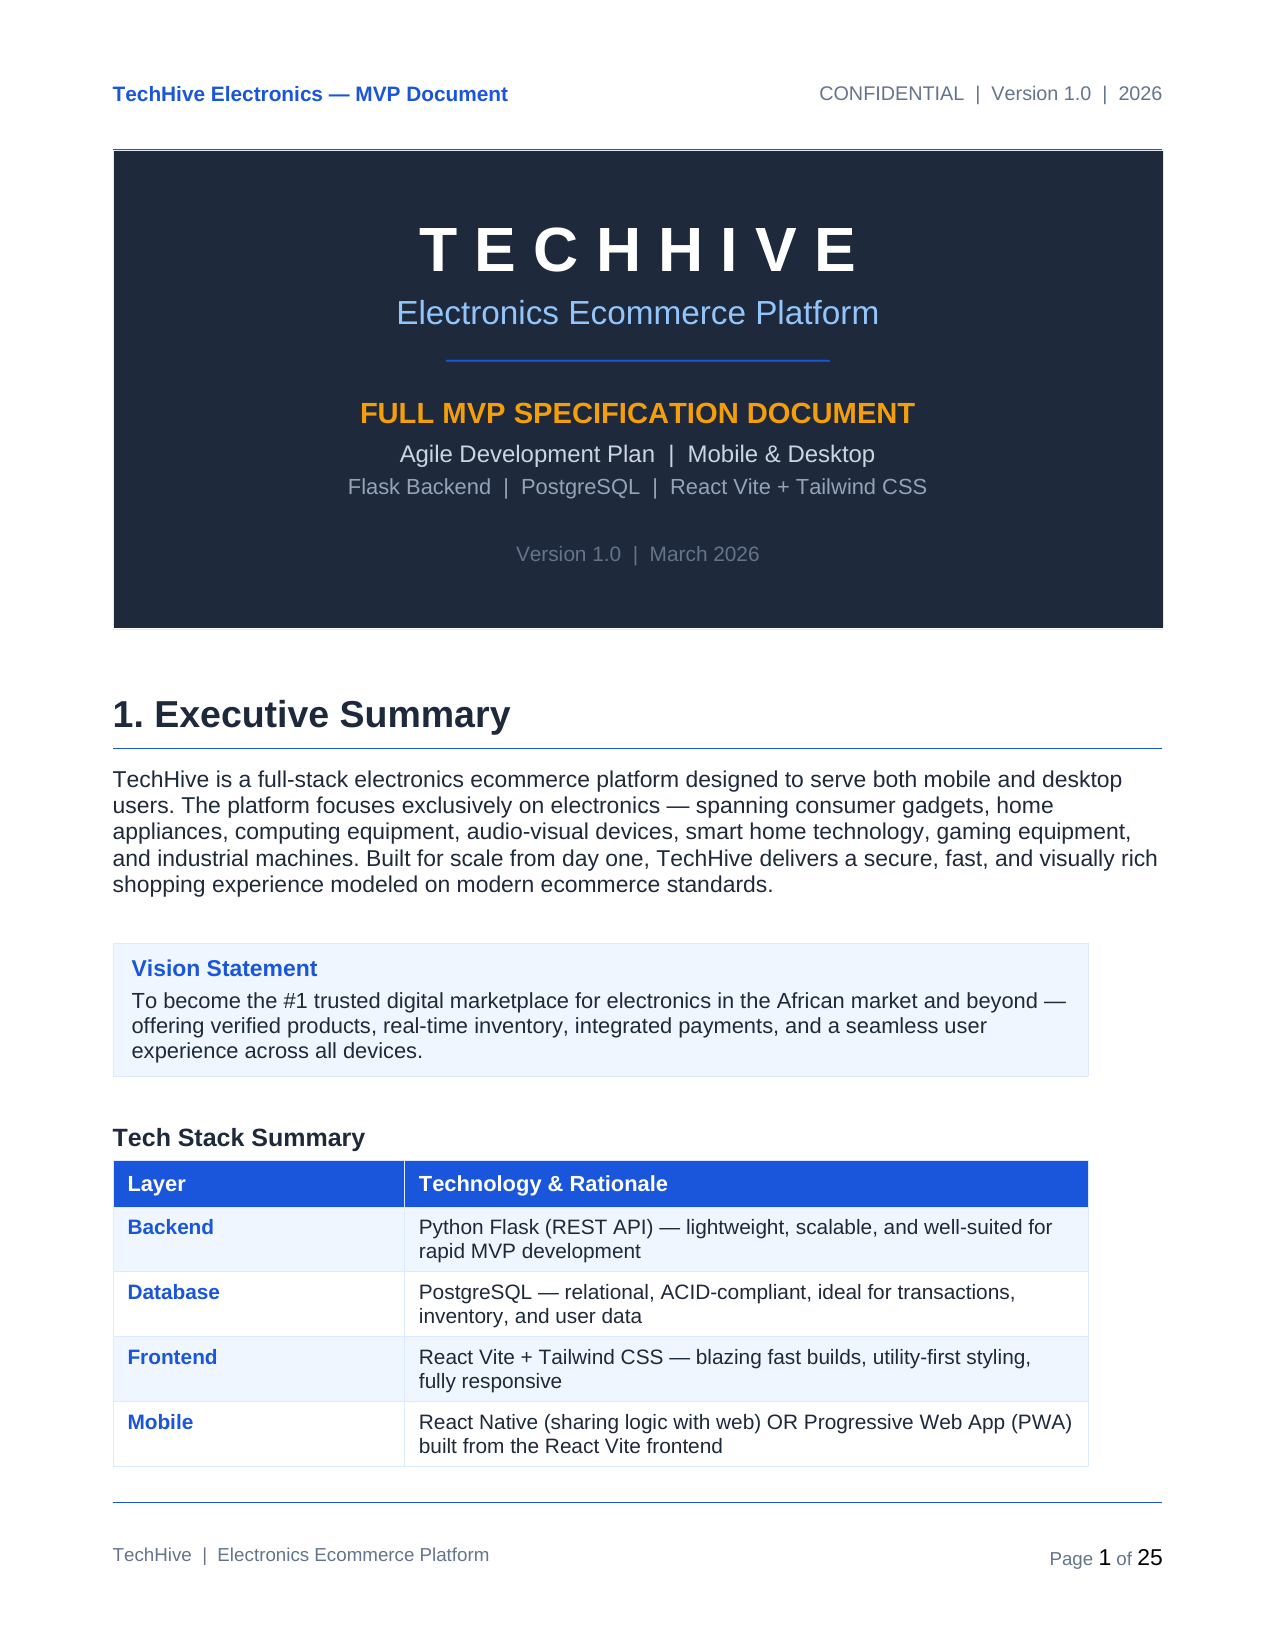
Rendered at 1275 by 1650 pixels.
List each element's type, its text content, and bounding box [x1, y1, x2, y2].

table_cell PostgreSQL — relational, ACID-compliant, ideal for transactions, inventory, and user data [405, 1272, 1088, 1336]
table_cell Python Flask (REST API) — lightweight, scalable, and well-suited for rapid MVP development [405, 1208, 1088, 1271]
subtitle Tech Stack Summary [112, 1123, 1162, 1152]
table_cell React Native (sharing logic with web) OR Progressive Web App (PWA) built from the React Vite frontend [405, 1402, 1088, 1466]
text TechHive is a full-stack electronics ecommerce platform designed to serve both mobile and desktop users. The platform focuses exclusively on electronics — spanning consumer gadgets, home appliances, computing equipment, audio-visual devices, smart home technology, gaming equipment, and industrial machines. Built for scale from day one, TechHive delivers a secure, fast, and visually rich shopping experience modeled on modern ecommerce standards. [112, 766, 1162, 897]
table_cell Database [114, 1272, 404, 1336]
table_cell React Vite + Tailwind CSS — blazing fast builds, utility-first styling, fully responsive [405, 1337, 1088, 1401]
subtitle 1. Executive Summary [112, 693, 1162, 749]
table_cell Mobile [114, 1402, 404, 1466]
table_header Layer [114, 1161, 404, 1207]
table_header Vision Statement To become the #1 trusted digital marketplace for electronics in the African market and beyond — offering verified products, real-time inventory, integrated payments, and a seamless user experience across all devices. [114, 944, 1088, 1076]
table_header T E C H H I V E Electronics Ecommerce Platform ──────────────────── FULL MVP SPECIFICATION DOCUMENT Agile Development Plan | Mobile & Desktop Flask Backend | PostgreSQL | React Vite + Tailwind CSS Version 1.0 | March 2026 [114, 151, 1163, 628]
table_cell Backend [114, 1208, 404, 1271]
table_cell Frontend [114, 1337, 404, 1401]
table_header Technology & Rationale [405, 1161, 1088, 1207]
